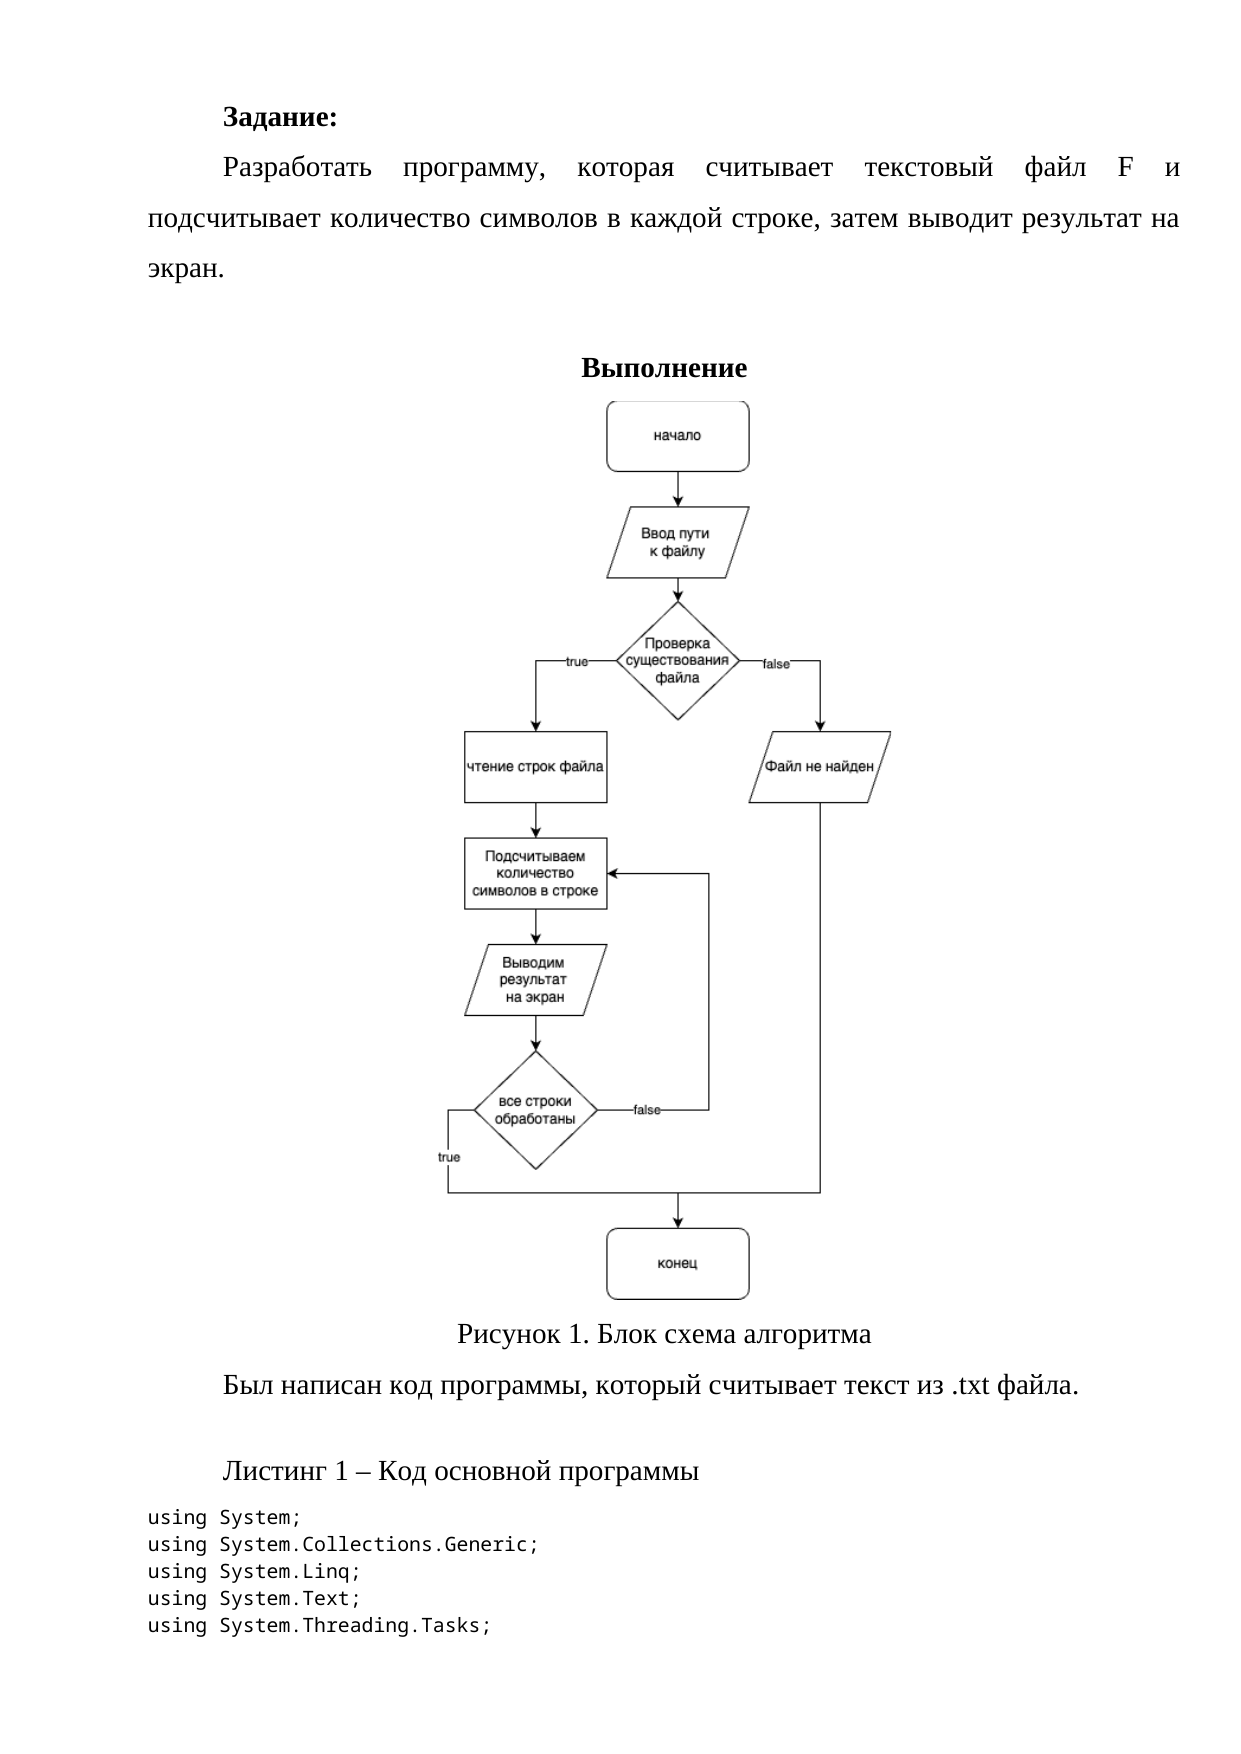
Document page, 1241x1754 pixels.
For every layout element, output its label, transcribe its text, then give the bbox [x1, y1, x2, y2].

text using System.Text; [148, 1584, 1181, 1611]
text Разработать программу, которая считывает текстовый файл F и подсчитывает количество символов в каждой строке, затем выводит результат на экран. [148, 149, 1181, 283]
text using System; [148, 1503, 1181, 1531]
text Рисунок 1. Блок схема алгоритма [148, 1317, 1181, 1350]
picture [437, 401, 892, 1300]
text using System.Linq; [148, 1557, 1181, 1584]
text Листинг 1 – Код основной программы [148, 1453, 1181, 1487]
text Выполнение [148, 351, 1181, 384]
text Задание: [148, 99, 1181, 133]
text using System.Threading.Tasks; [148, 1611, 1181, 1638]
text Был написан код программы, который считывает текст из .txt файла. [148, 1367, 1181, 1400]
text using System.Collections.Generic; [148, 1531, 1181, 1557]
